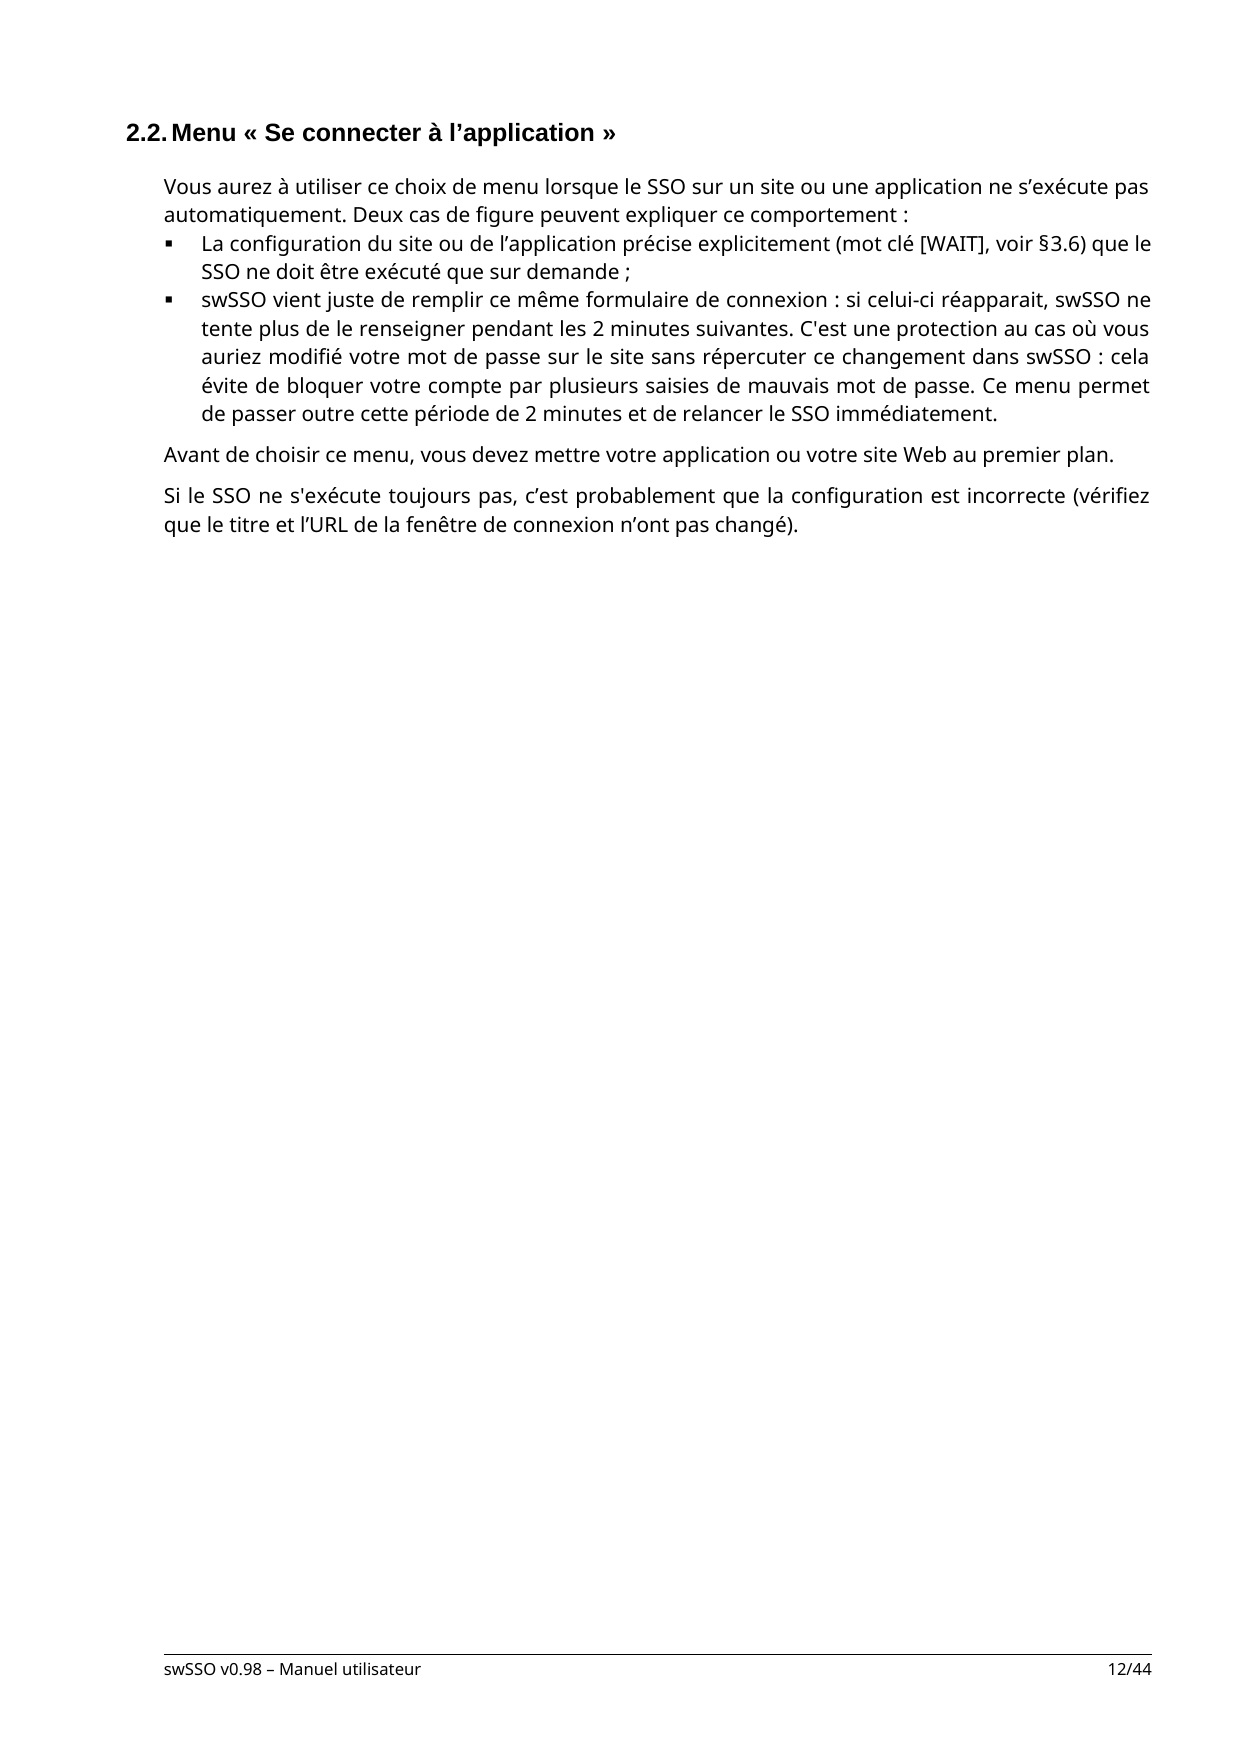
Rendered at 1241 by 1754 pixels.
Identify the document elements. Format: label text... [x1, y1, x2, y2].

text Si le SSO ne s'exécute toujours pas, c’est probablement que la configuration est incorrecte (vérifiez que le titre et l’URL de la fenêtre de connexion n’ont pas changé). [164, 481, 1152, 538]
list La configuration du site ou de l’application précise explicitement (mot clé [WAIT], voir §3.6) que le SSO ne doit être exécuté que sur demande ; [164, 229, 1152, 286]
subtitle Menu « Se connecter à l’application » [126, 118, 1152, 147]
text Avant de choisir ce menu, vous devez mettre votre application ou votre site Web au premier plan. [164, 440, 1152, 469]
list swSSO vient juste de remplir ce même formulaire de connexion : si celui-ci réapparait, swSSO ne tente plus de le renseigner pendant les 2 minutes suivantes. C'est une protection au cas où vous auriez modifié votre mot de passe sur le site sans répercuter ce changement dans swSSO : cela évite de bloquer votre compte par plusieurs saisies de mauvais mot de passe. Ce menu permet de passer outre cette période de 2 minutes et de relancer le SSO immédiatement. [164, 286, 1152, 428]
text Vous aurez à utiliser ce choix de menu lorsque le SSO sur un site ou une application ne s’exécute pas automatiquement. Deux cas de figure peuvent expliquer ce comportement : [164, 172, 1152, 229]
